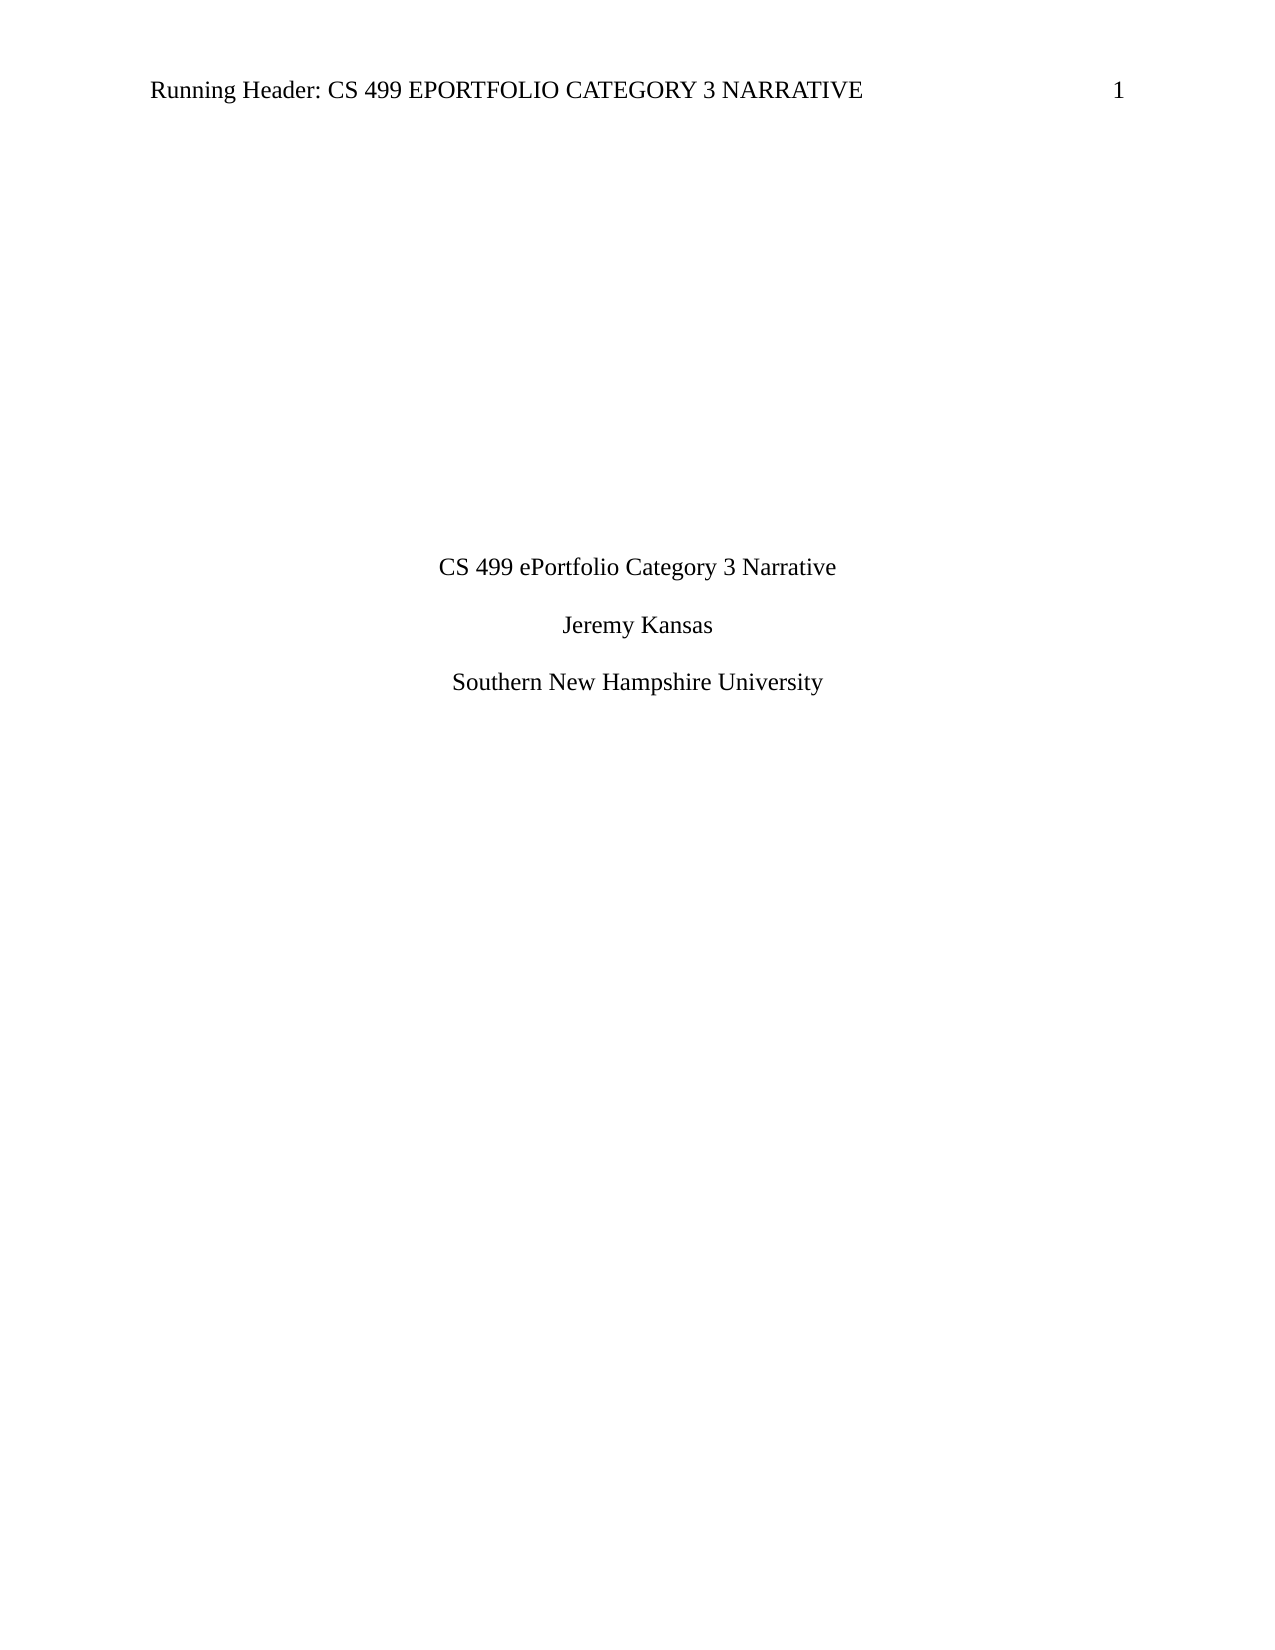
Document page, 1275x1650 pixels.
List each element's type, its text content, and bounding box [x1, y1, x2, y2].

text CS 499 ePortfolio Category 3 Narrative [150, 552, 1125, 581]
text Southern New Hampshire University [150, 667, 1125, 696]
text Jeremy Kansas [150, 610, 1125, 639]
